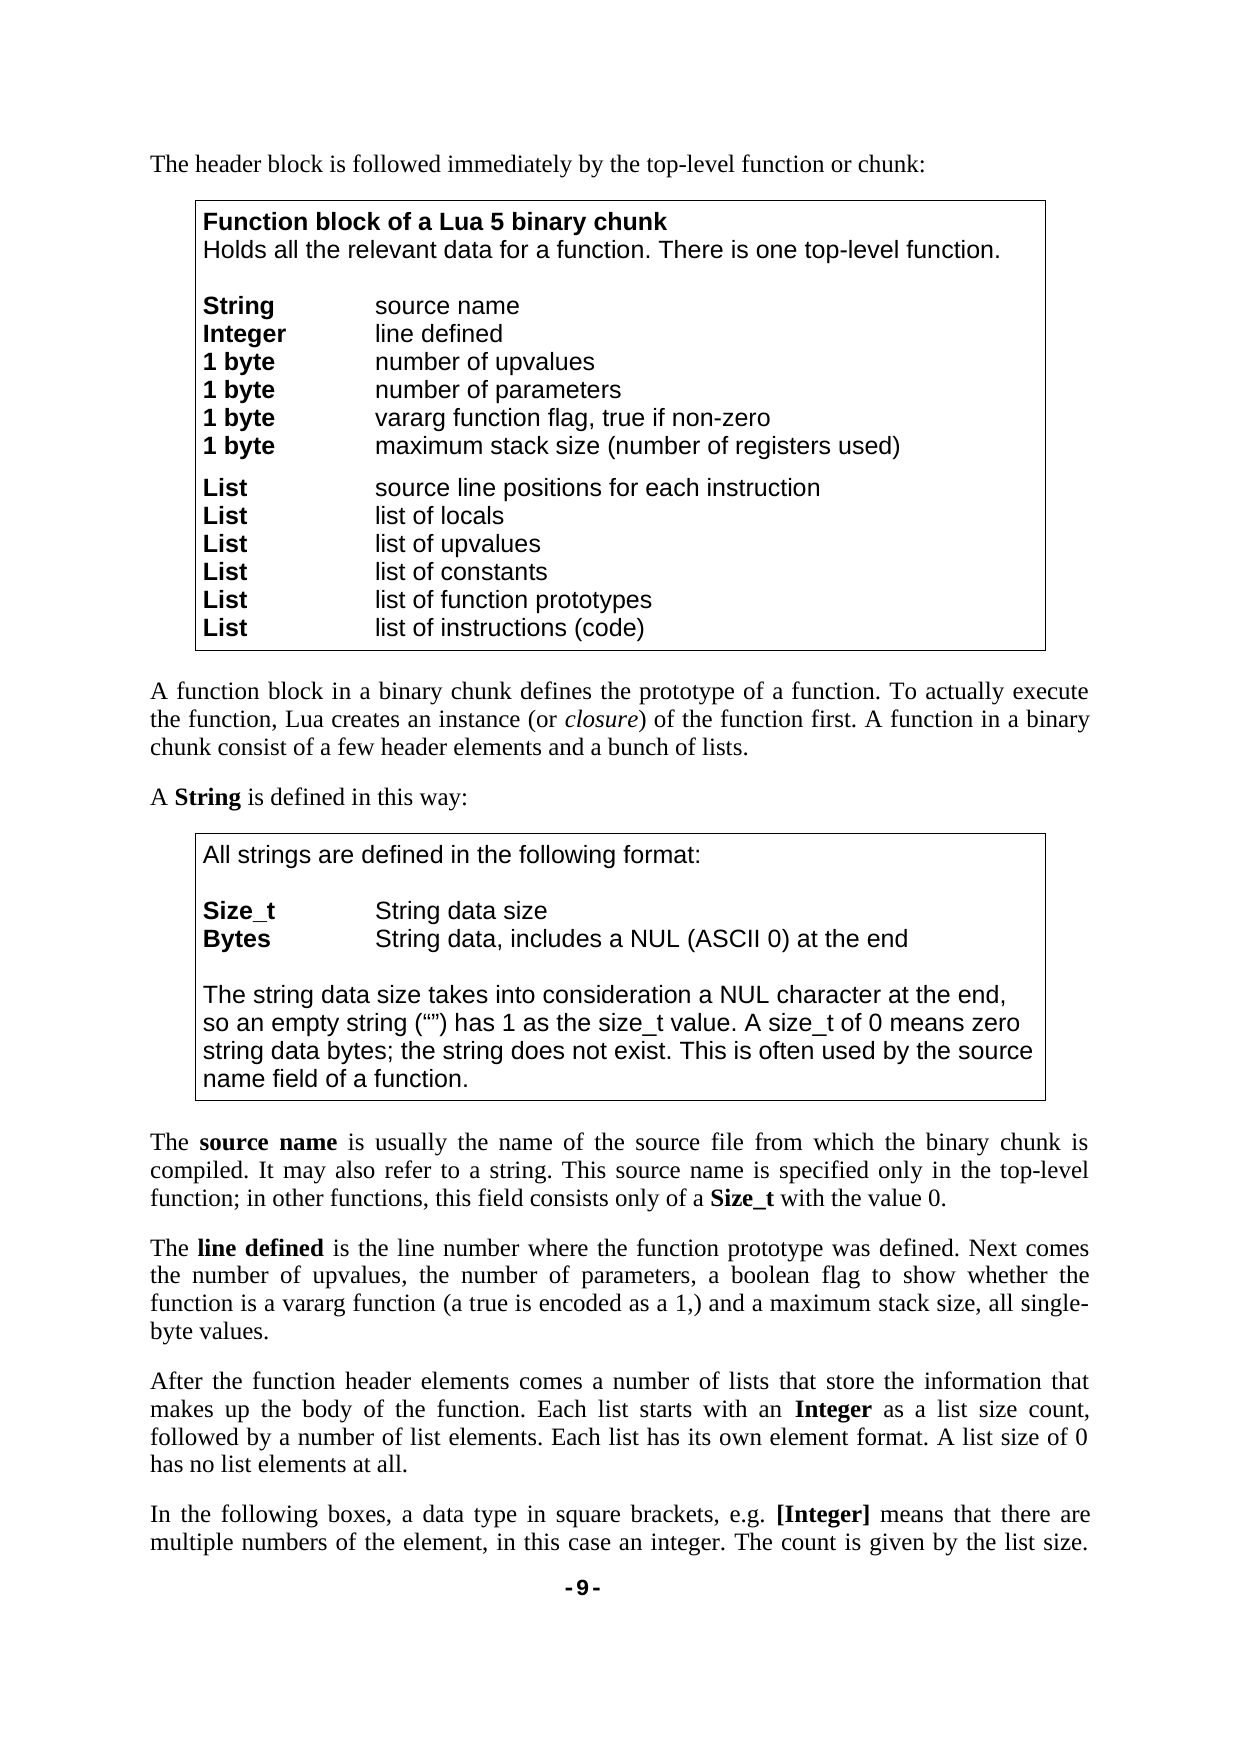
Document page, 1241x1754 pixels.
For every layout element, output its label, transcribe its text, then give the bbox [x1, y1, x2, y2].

text Holds all the relevant data for a function. There is one top-level function. [196, 228, 1045, 264]
text List source line positions for each instruction [196, 466, 1045, 494]
text Size_t String data size [196, 889, 1045, 917]
text A function block in a binary chunk defines the prototype of a function. To actually execute the function, Lua creates an instance (or closure) of the function first. A function in a binary chunk consist of a few header elements and a bunch of lists. [150, 677, 1091, 761]
text A String is defined in this way: [150, 783, 1091, 811]
text List list of function prototypes [196, 578, 1045, 606]
text 1 byte number of parameters [196, 368, 1045, 396]
text List list of locals [196, 494, 1045, 522]
text Function block of a Lua 5 binary chunk [196, 201, 1045, 228]
text List list of constants [196, 550, 1045, 578]
text In the following boxes, a data type in square brackets, e.g. [Integer] means that there are multiple numbers of the element, in this case an integer. The count is given by the list size. [150, 1501, 1091, 1556]
text 1 byte number of upvalues [196, 340, 1045, 368]
text String source name [196, 284, 1045, 312]
text List list of upvalues [196, 522, 1045, 550]
text After the function header elements comes a number of lists that store the information that makes up the body of the function. Each list starts with an Integer as a list size count, followed by a number of list elements. Each list has its own element format. A list size of 0 has no list elements at all. [150, 1367, 1091, 1478]
text 1 byte maximum stack size (number of registers used) [196, 424, 1045, 460]
text The line defined is the line number where the function prototype was defined. Next comes the number of upvalues, the number of parameters, a boolean flag to show whether the function is a vararg function (a true is encoded as a 1,) and a maximum stack size, all single-byte values. [150, 1234, 1091, 1345]
text 1 byte vararg function flag, true if non-zero [196, 396, 1045, 424]
text The source name is usually the name of the source file from which the binary chunk is compiled. It may also refer to a string. This source name is specified only in the top-level function; in other functions, this field consists only of a Size_t with the value 0. [150, 1128, 1091, 1211]
text The header block is followed immediately by the top-level function or chunk: [150, 150, 1091, 178]
text The string data size takes into consideration a NUL character at the end, so an empty string (“”) has 1 as the size_t value. A size_t of 0 means zero string data bytes; the string does not exist. This is often used by the source name field of a function. [196, 973, 1045, 1100]
text Integer line defined [196, 312, 1045, 340]
text List list of instructions (code) [196, 606, 1045, 650]
text All strings are defined in the following format: [196, 834, 1045, 869]
text Bytes String data, includes a NUL (ASCII 0) at the end [196, 917, 1045, 953]
